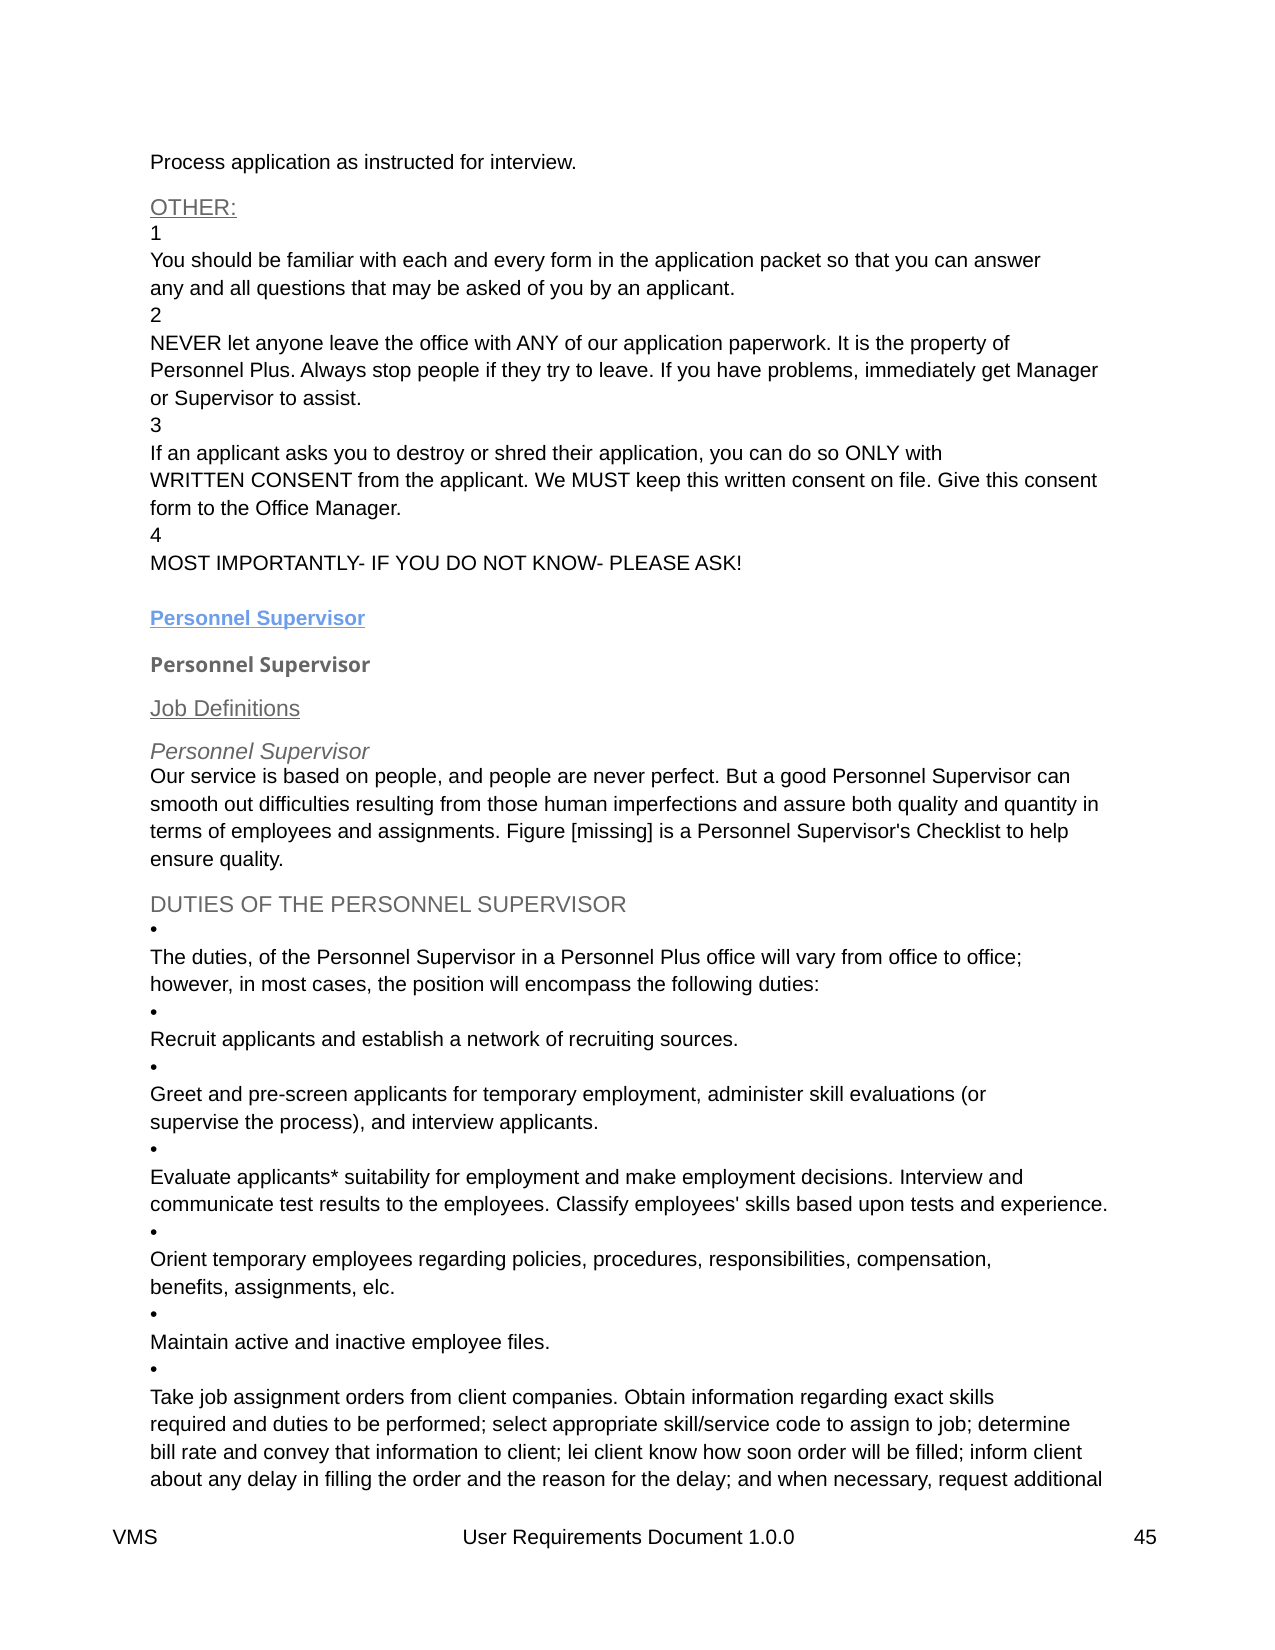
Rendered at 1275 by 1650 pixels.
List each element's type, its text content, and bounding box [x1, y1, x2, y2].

text required and duties to be performed; select appropriate skill/service code to assign to job; determine [150, 1412, 1162, 1436]
text supervise the process), and interview applicants. [150, 1110, 1162, 1134]
text • [150, 917, 1162, 941]
text bill rate and convey that information to client; lei client know how soon order will be filled; inform client [150, 1440, 1162, 1464]
text • [150, 1000, 1162, 1024]
text Our service is based on people, and people are never perfect. But a good Personnel Supervisor can [150, 764, 1162, 788]
text 2 [150, 303, 1162, 327]
text Recruit applicants and establish a network of recruiting sources. [150, 1027, 1162, 1051]
text If an applicant asks you to destroy or shred their application, you can do so ONLY with [150, 441, 1162, 464]
text about any delay in filling the order and the reason for the delay; and when necessary, request additional [150, 1467, 1162, 1491]
text 3 [150, 413, 1162, 437]
subtitle Job Definitions [150, 695, 1162, 721]
text 4 [150, 523, 1162, 547]
text Greet and pre-screen applicants for temporary employment, administer skill evaluations (or [150, 1082, 1162, 1106]
text communicate test results to the employees. Classify employees' skills based upon tests and experience. [150, 1192, 1162, 1216]
text • [150, 1357, 1162, 1381]
text Take job assignment orders from client companies. Obtain information regarding exact skills [150, 1385, 1162, 1409]
subtitle Personnel Supervisor [150, 738, 1162, 764]
text form to the Office Manager. [150, 496, 1162, 519]
text Maintain active and inactive employee files. [150, 1330, 1162, 1354]
subtitle Personnel Supervisor [150, 650, 1162, 678]
text any and all questions that may be asked of you by an applicant. [150, 276, 1162, 299]
text • [150, 1055, 1162, 1079]
text You should be familiar with each and every form in the application packet so that you can answer [150, 248, 1162, 272]
text Personnel Plus. Always stop people if they try to leave. If you have problems, immediately get Manager [150, 358, 1162, 382]
text Process application as instructed for interview. [150, 150, 1162, 174]
text benefits, assignments, elc. [150, 1275, 1162, 1299]
text Orient temporary employees regarding policies, procedures, responsibilities, compensation, [150, 1247, 1162, 1271]
subtitle OTHER: [150, 194, 1162, 221]
text 1 [150, 221, 1162, 244]
text NEVER let anyone leave the office with ANY of our application paperwork. It is the property of [150, 331, 1162, 354]
subtitle DUTIES OF THE PERSONNEL SUPERVISOR [150, 891, 1162, 917]
subtitle Personnel Supervisor [150, 606, 1162, 629]
text or Supervisor to assist. [150, 386, 1162, 409]
text however, in most cases, the position will encompass the following duties: [150, 972, 1162, 996]
text • [150, 1137, 1162, 1161]
text • [150, 1302, 1162, 1326]
text smooth out difficulties resulting from those human imperfections and assure both quality and quantity in [150, 792, 1162, 816]
text ensure quality. [150, 847, 1162, 871]
text terms of employees and assignments. Figure [missing] is a Personnel Supervisor's Checklist to help [150, 819, 1162, 843]
text The duties, of the Personnel Supervisor in a Personnel Plus office will vary from office to office; [150, 945, 1162, 969]
text • [150, 1220, 1162, 1244]
text MOST IMPORTANTLY- IF YOU DO NOT KNOW- PLEASE ASK! [150, 551, 1162, 574]
text Evaluate applicants* suitability for employment and make employment decisions. Interview and [150, 1165, 1162, 1189]
text WRITTEN CONSENT from the applicant. We MUST keep this written consent on file. Give this consent [150, 468, 1162, 492]
